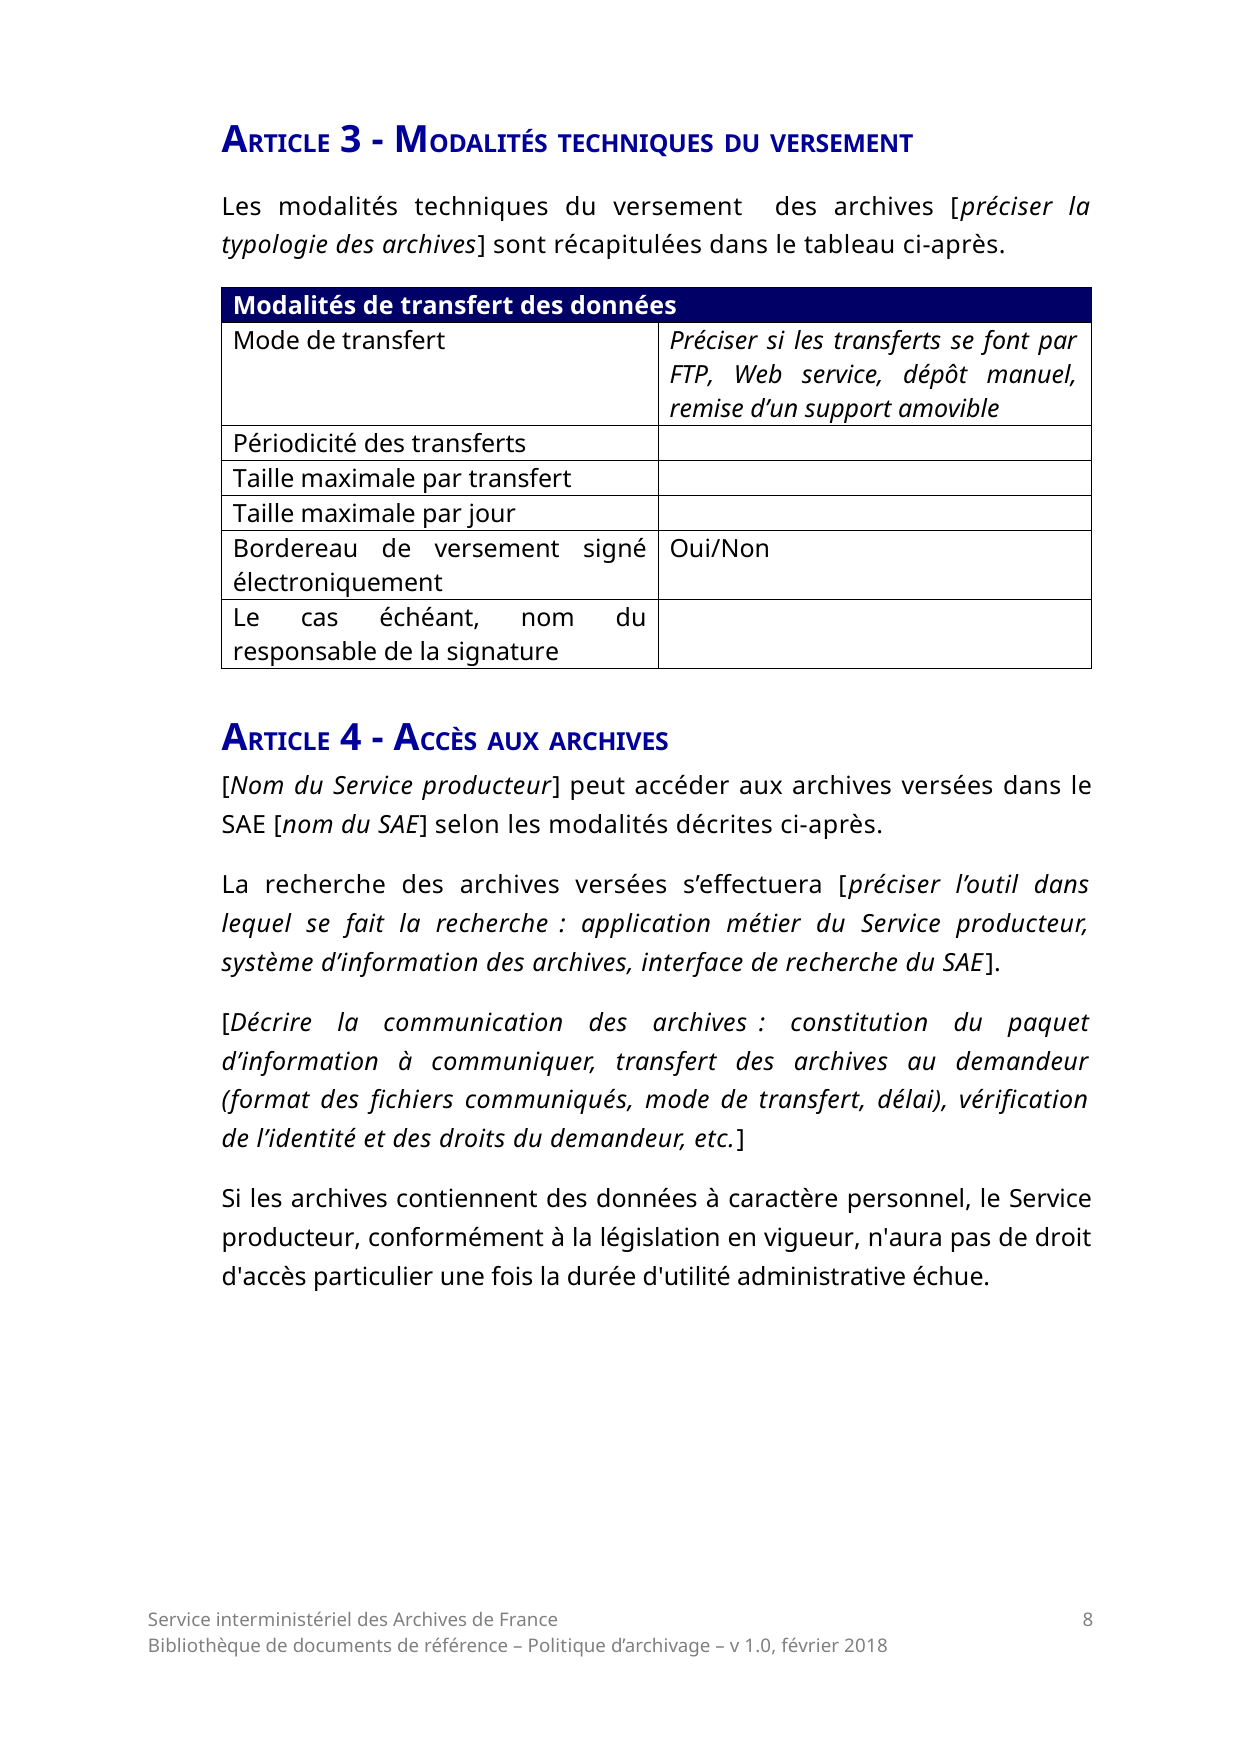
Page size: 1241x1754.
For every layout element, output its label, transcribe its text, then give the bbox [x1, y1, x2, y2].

table_cell Le cas échéant, nom du responsable de la signature [222, 600, 658, 668]
table_cell [659, 426, 1091, 460]
table_cell [659, 600, 1091, 668]
table_cell Bordereau de versement signé électroniquement [222, 531, 658, 599]
table_cell Préciser si les transferts se font par FTP, Web service, dépôt manuel, remise d’un support amovible [659, 323, 1091, 425]
text [Nom du Service producteur] peut accéder aux archives versées dans le SAE [nom du SAE] selon les modalités décrites ci-après. [221, 768, 1093, 841]
text Les modalités techniques du versement des archives [préciser la typologie des archives] sont récapitulées dans le tableau ci-après. [221, 188, 1093, 261]
table_cell Mode de transfert [222, 323, 658, 425]
text La recherche des archives versées s’effectuera [préciser l’outil dans lequel se fait la recherche : application métier du Service producteur, système d’information des archives, interface de recherche du SAE]. [221, 867, 1093, 979]
table_cell Périodicité des transferts [222, 426, 658, 460]
table_header Modalités de transfert des données [222, 288, 1091, 322]
table_cell Oui/Non [659, 531, 1091, 599]
text [Décrire la communication des archives : constitution du paquet d’information à communiquer, transfert des archives au demandeur (format des fichiers communiqués, mode de transfert, délai), vérification de l’identité et des droits du demandeur, etc.] [221, 1004, 1093, 1155]
table_cell [659, 496, 1091, 530]
table_cell [659, 461, 1091, 495]
subtitle Article 3 - Modalités techniques du versement [221, 112, 1093, 163]
subtitle Article 4 - Accès aux archives [221, 711, 1093, 762]
table_cell Taille maximale par jour [222, 496, 658, 530]
table_cell Taille maximale par transfert [222, 461, 658, 495]
text Si les archives contiennent des données à caractère personnel, le Service producteur, conformément à la législation en vigueur, n'aura pas de droit d'accès particulier une fois la durée d'utilité administrative échue. [221, 1181, 1093, 1293]
